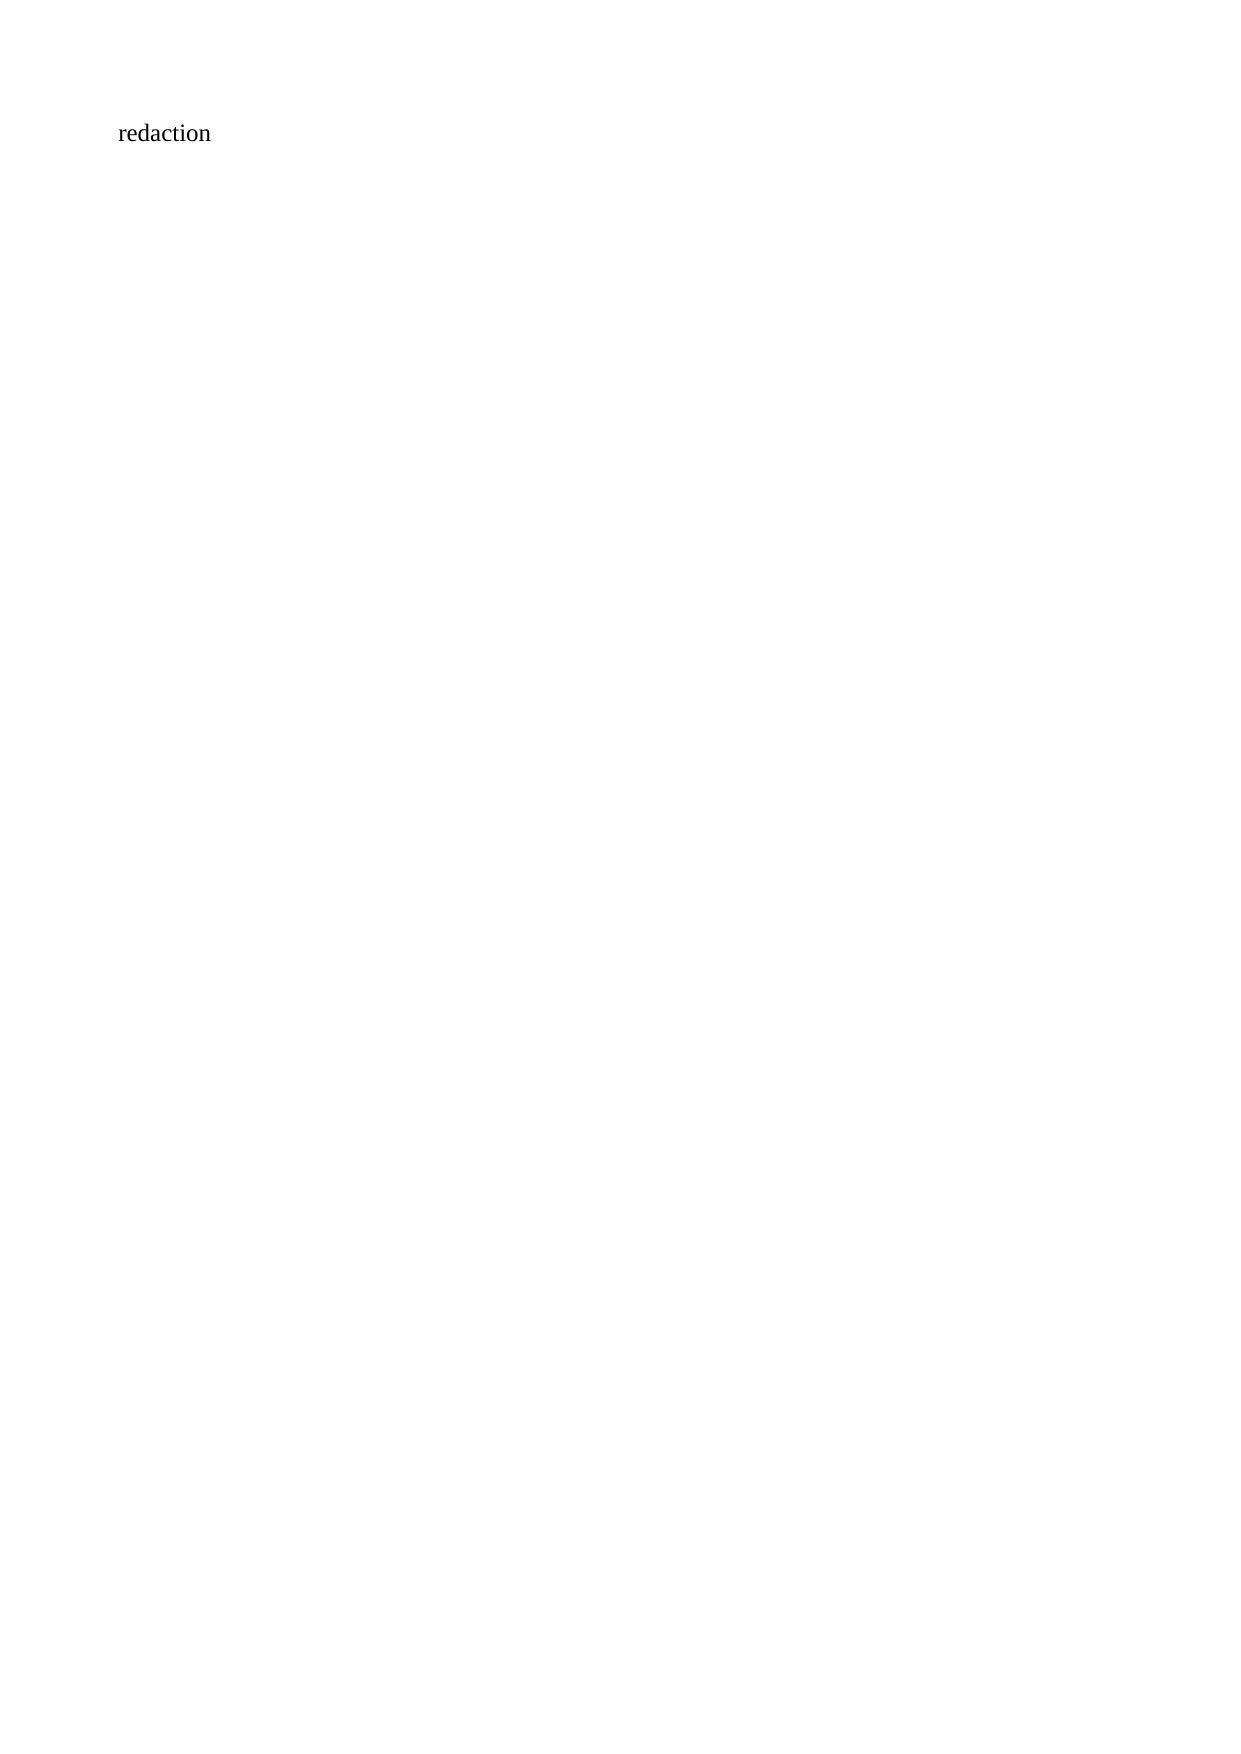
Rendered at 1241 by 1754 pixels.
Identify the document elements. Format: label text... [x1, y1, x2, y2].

text redaction [118, 118, 1122, 147]
